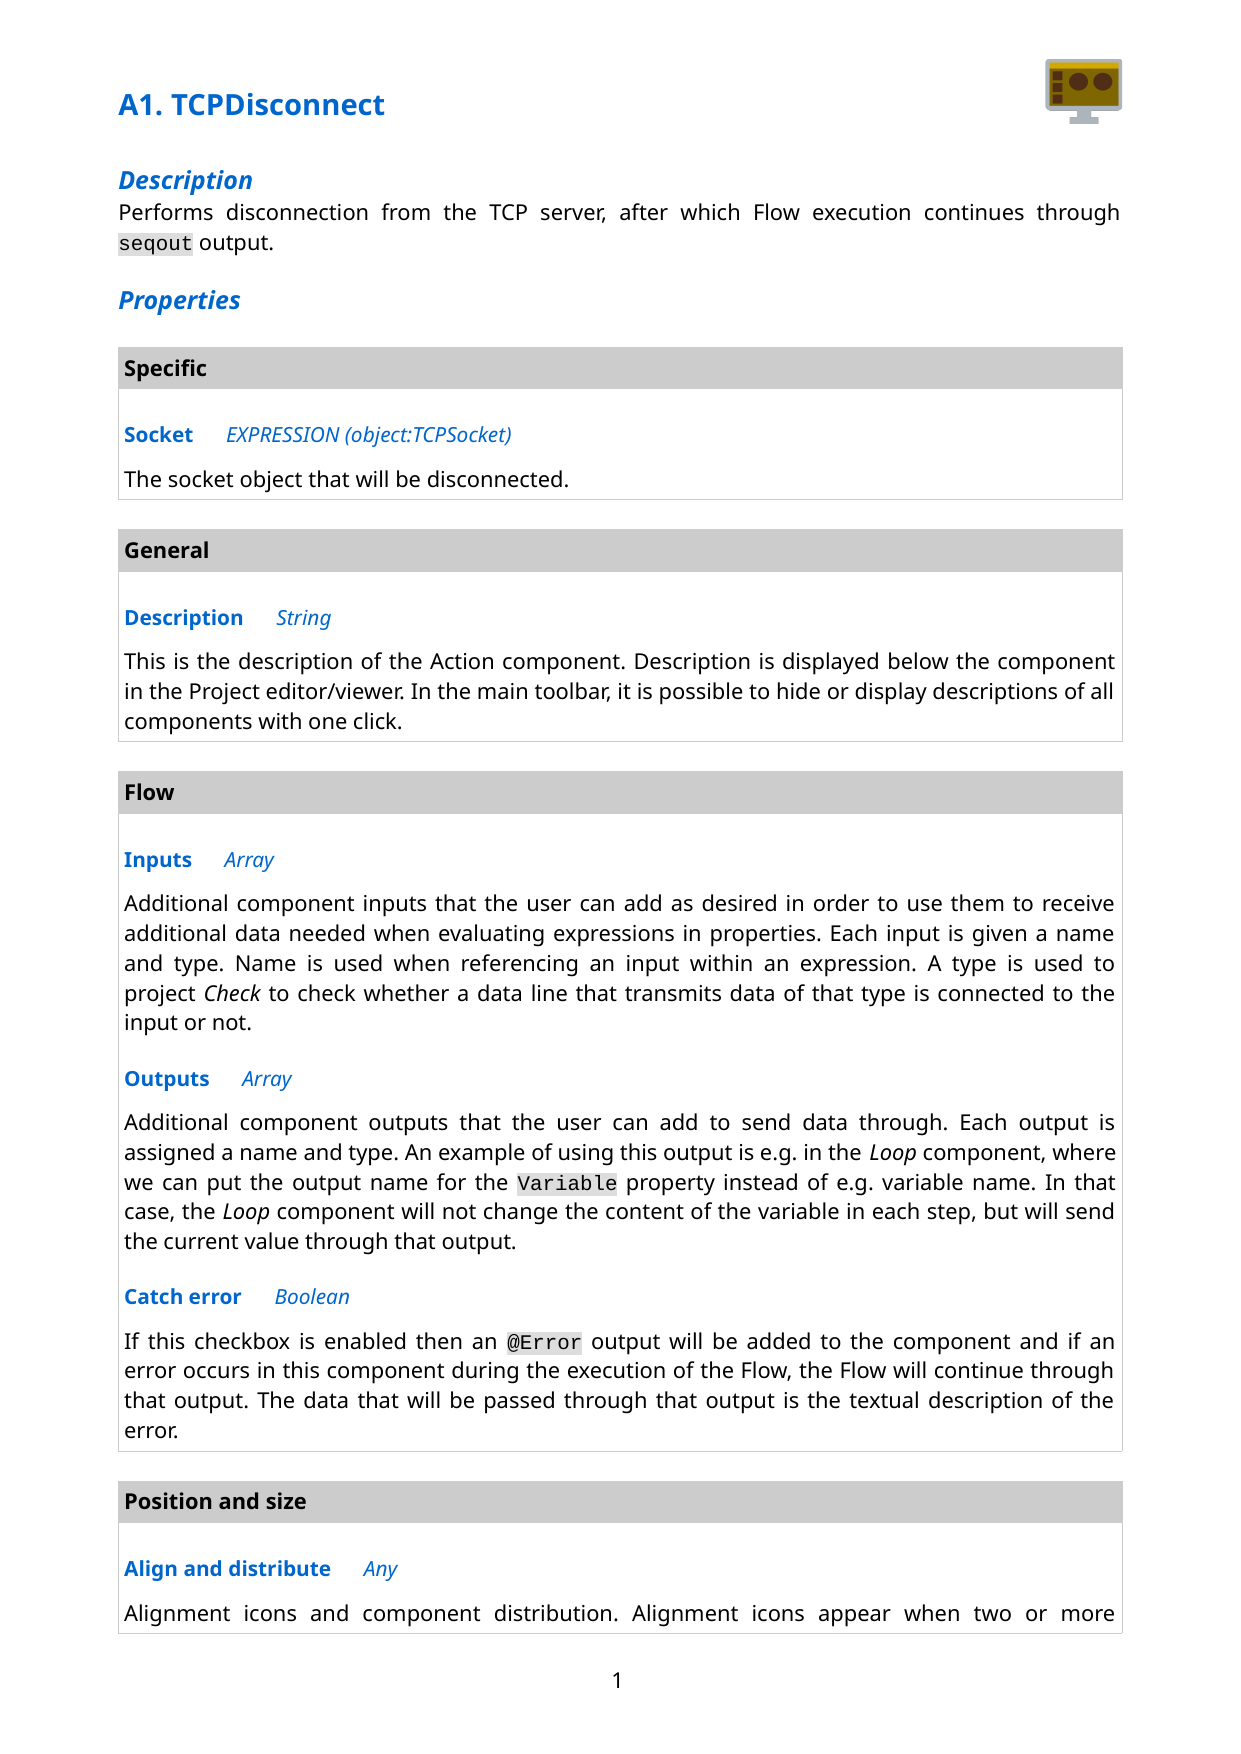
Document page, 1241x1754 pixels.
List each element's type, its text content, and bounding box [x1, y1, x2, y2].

text Performs disconnection from the TCP server, after which Flow execution continues through seqout output. [118, 197, 1122, 256]
table_cell Align and distribute Any Alignment icons and component distribution. Alignment icons appear when two or more [119, 1523, 1122, 1633]
table_header Flow [119, 772, 1122, 813]
table_header General [119, 530, 1122, 571]
subtitle TCPDisconnect [118, 84, 1045, 124]
table_cell Description String This is the description of the Action component. Description is displayed below the component in the Project editor/viewer. In the main toolbar, it is possible to hide or display descriptions of all components with one click. [119, 572, 1122, 741]
table_header Position and size [119, 1482, 1122, 1522]
table_header Specific [119, 348, 1122, 388]
subtitle Description [118, 163, 1122, 197]
table_cell Inputs Array Additional component inputs that the user can add as desired in order to use them to receive additional data needed when evaluating expressions in properties. Each input is given a name and type. Name is used when referencing an input within an expression. A type is used to project Check to check whether a data line that transmits data of that type is connected to the input or not. Outputs Array Additional component outputs that the user can add to send data through. Each output is assigned a name and type. An example of using this output is e.g. in the Loop component, where we can put the output name for the Variable property instead of e.g. variable name. In that case, the Loop component will not change the content of the variable in each step, but will send the current value through that output. Catch error Boolean If this checkbox is enabled then an @Error output will be added to the component and if an error occurs in this component during the execution of the Flow, the Flow will continue through that output. The data that will be passed through that output is the textual description of the error. [119, 814, 1122, 1451]
picture [1045, 59, 1123, 124]
subtitle Properties [118, 283, 1122, 317]
table_cell Socket EXPRESSION (object:TCPSocket) The socket object that will be disconnected. [119, 389, 1122, 499]
